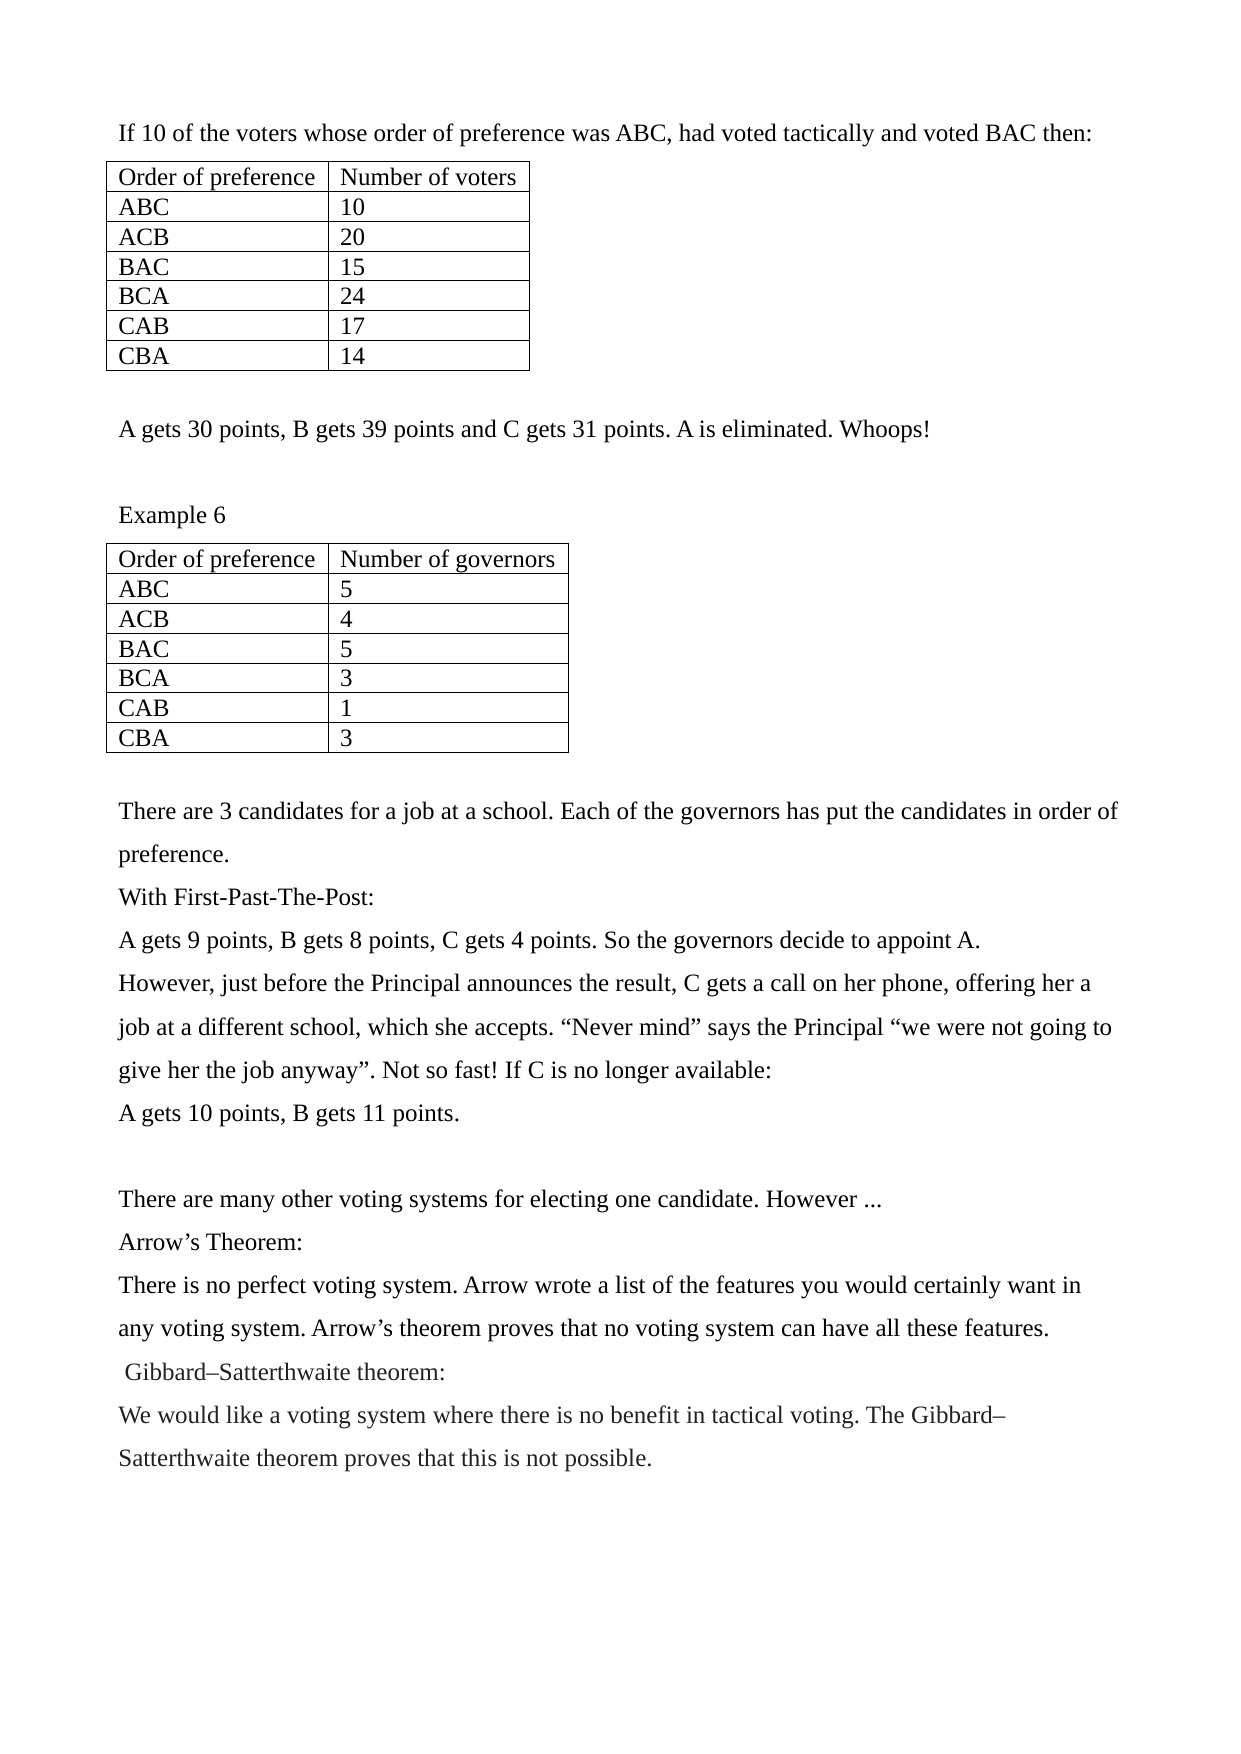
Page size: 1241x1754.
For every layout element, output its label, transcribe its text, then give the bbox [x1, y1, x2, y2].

table_cell BCA [107, 664, 328, 692]
table_cell 24 [329, 281, 529, 310]
table_cell 17 [329, 311, 529, 340]
table_cell 3 [329, 664, 568, 692]
text Arrow’s Theorem: [118, 1227, 1122, 1256]
text There is no perfect voting system. Arrow wrote a list of the features you would certainly want in any voting system. Arrow’s theorem proves that no voting system can have all these features. [118, 1270, 1122, 1342]
table_cell 20 [329, 222, 529, 251]
table_header Order of preference [107, 162, 328, 191]
table_cell ACB [107, 222, 328, 251]
table_cell ACB [107, 604, 328, 633]
table_cell BCA [107, 281, 328, 310]
text However, just before the Principal announces the result, C gets a call on her phone, offering her a job at a different school, which she accepts. “Never mind” says the Principal “we were not going to give her the job anyway”. Not so fast! If C is no longer available: [118, 968, 1122, 1083]
text There are 3 candidates for a job at a school. Each of the governors has put the candidates in order of preference. [118, 796, 1122, 868]
table_cell 10 [329, 192, 529, 221]
table_cell CBA [107, 341, 328, 370]
text Gibbard–Satterthwaite theorem: [118, 1357, 1122, 1385]
table_header Number of voters [329, 162, 529, 191]
table_cell 5 [329, 634, 568, 662]
text There are many other voting systems for electing one candidate. However ... [118, 1184, 1122, 1213]
table_cell BAC [107, 634, 328, 662]
table_cell CBA [107, 723, 328, 752]
text If 10 of the voters whose order of preference was ABC, had voted tactically and voted BAC then: [118, 118, 1122, 147]
table_cell BAC [107, 252, 328, 280]
table_cell 15 [329, 252, 529, 280]
table_cell 4 [329, 604, 568, 633]
text A gets 10 points, B gets 11 points. [118, 1098, 1122, 1127]
text We would like a voting system where there is no benefit in tactical voting. The Gibbard–Satterthwaite theorem proves that this is not possible. [118, 1400, 1122, 1472]
table_cell 14 [329, 341, 529, 370]
table_cell ABC [107, 192, 328, 221]
text With First-Past-The-Post: [118, 882, 1122, 911]
table_cell 1 [329, 693, 568, 722]
table_cell 3 [329, 723, 568, 752]
text A gets 9 points, B gets 8 points, C gets 4 points. So the governors decide to appoint A. [118, 925, 1122, 954]
table_header Order of preference [107, 544, 328, 573]
table_cell CAB [107, 311, 328, 340]
text A gets 30 points, B gets 39 points and C gets 31 points. A is eliminated. Whoops! [118, 414, 1122, 443]
table_header Number of governors [329, 544, 568, 573]
text Example 6 [118, 500, 1122, 529]
table_cell 5 [329, 574, 568, 603]
table_cell ABC [107, 574, 328, 603]
table_cell CAB [107, 693, 328, 722]
